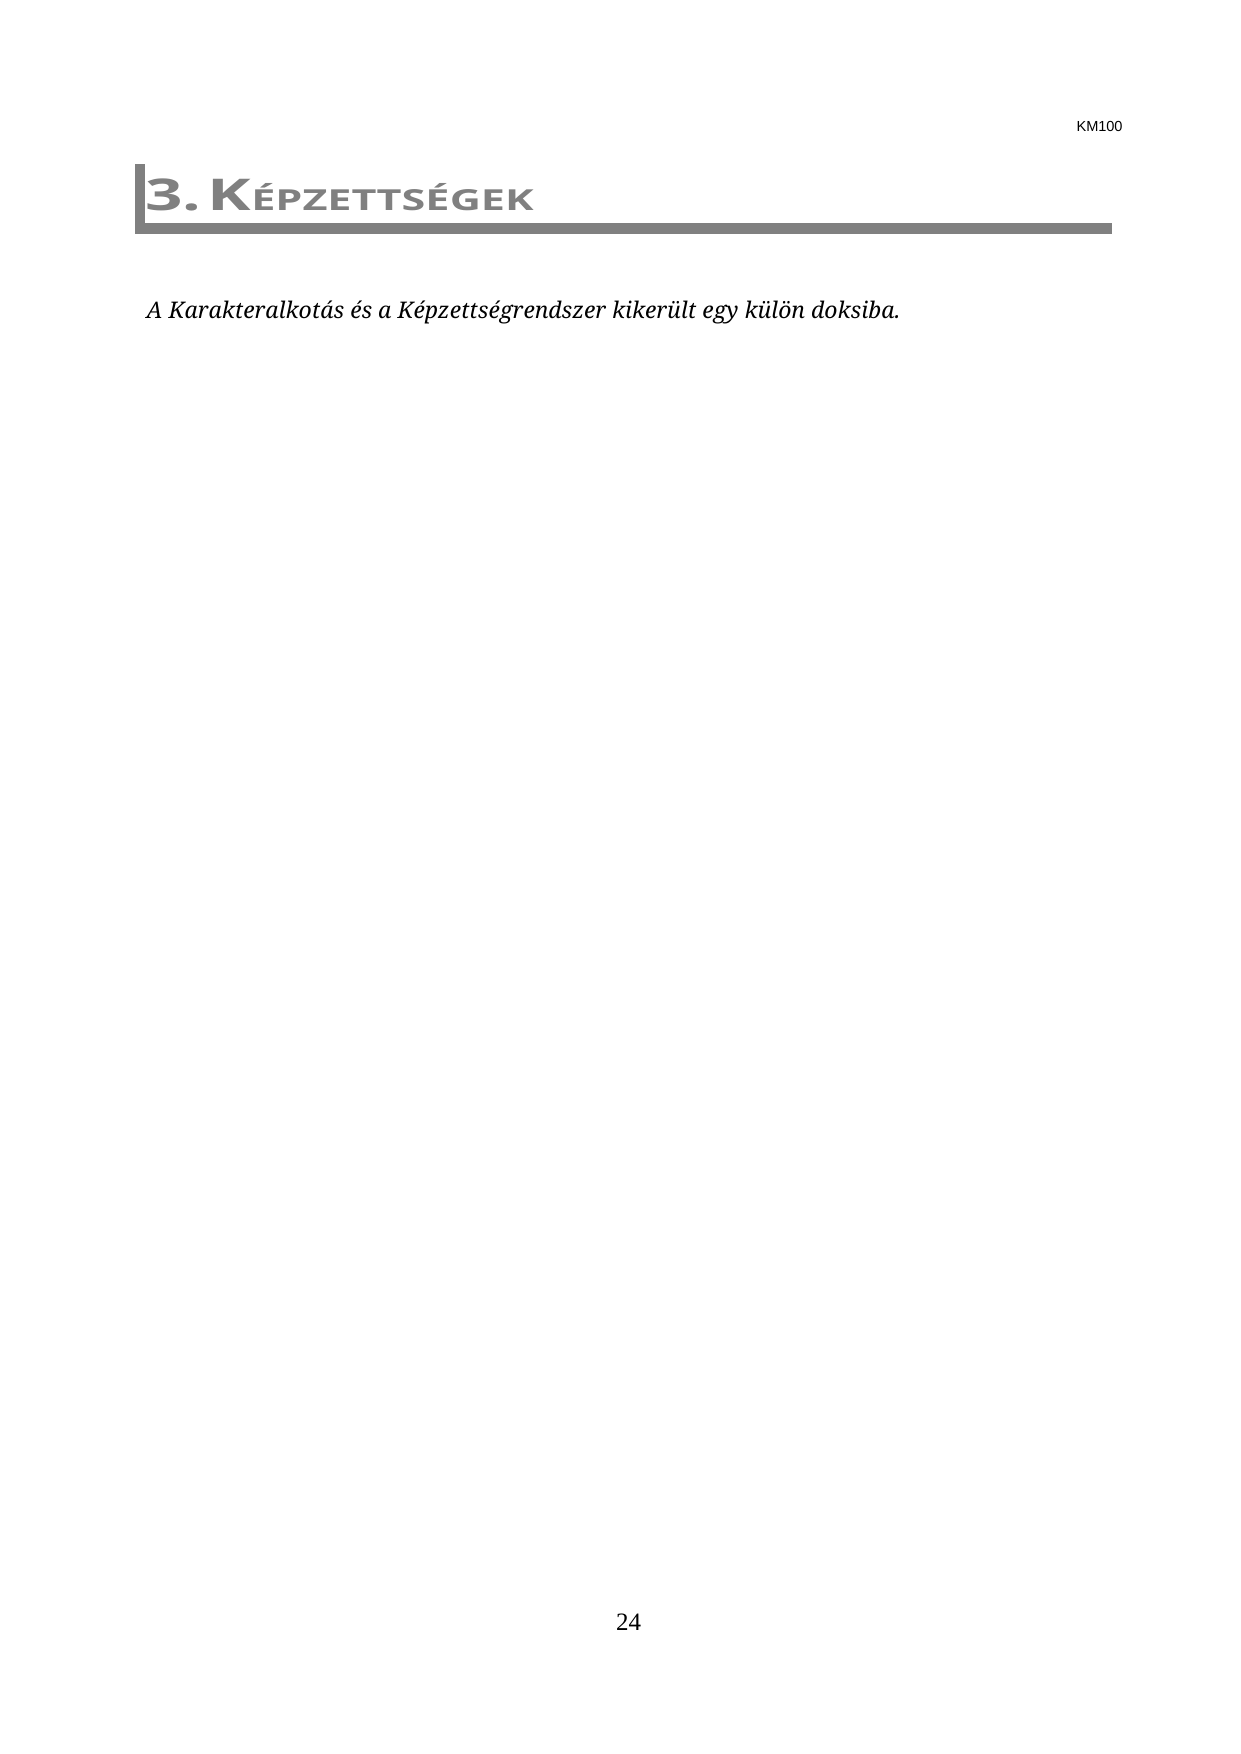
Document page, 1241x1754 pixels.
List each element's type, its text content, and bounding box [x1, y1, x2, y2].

text A Karakteralkotás és a Képzettségrendszer kikerült egy külön doksiba. [134, 294, 1122, 325]
subtitle Képzettségek [145, 164, 1122, 223]
